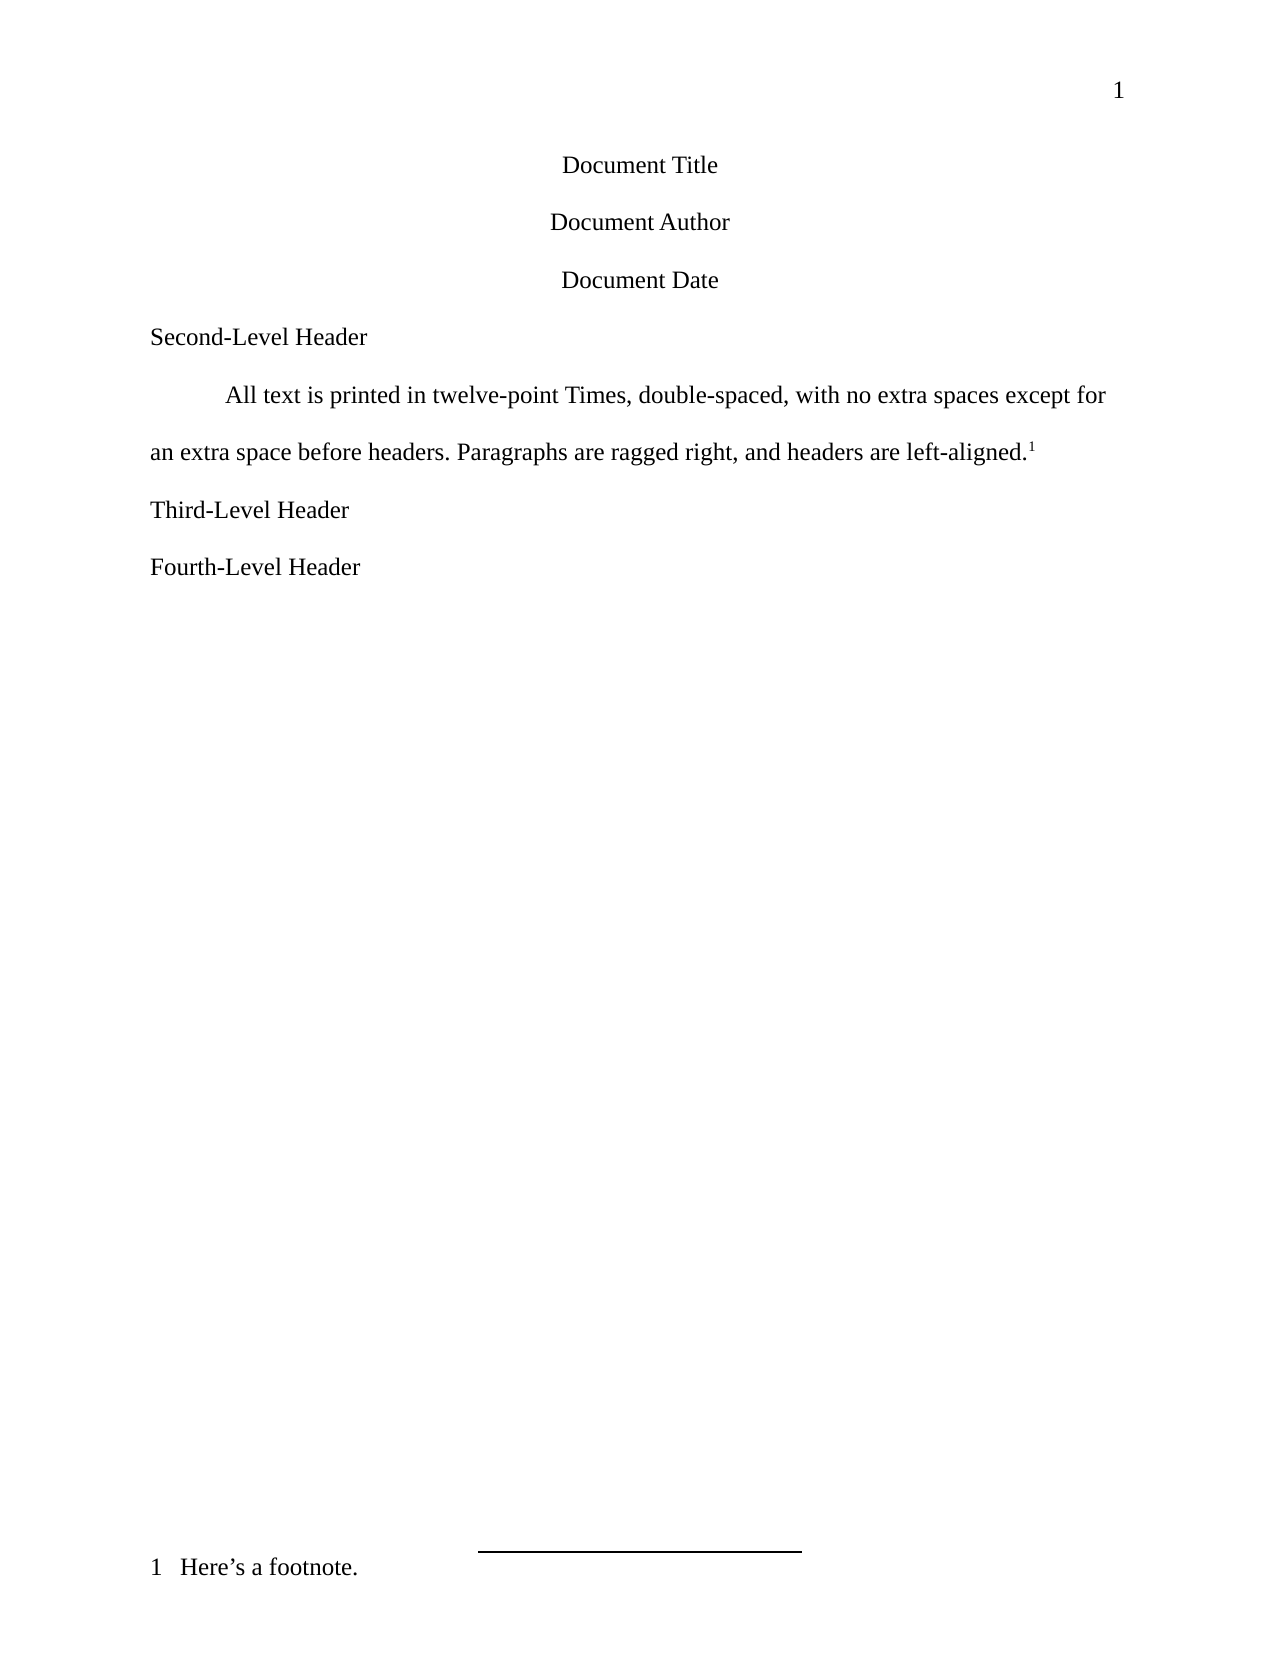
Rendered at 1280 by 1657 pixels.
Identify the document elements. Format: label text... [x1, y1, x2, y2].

text Document Date [150, 265, 1130, 294]
text All text is printed in twelve-point Times, double-spaced, with no extra spaces except for an extra space before headers. Paragraphs are ragged right, and headers are left-aligned. [150, 380, 1130, 466]
subtitle Second-Level Header [150, 322, 1130, 351]
subtitle Third-Level Header [150, 495, 1130, 524]
text Document Author [150, 207, 1130, 236]
text Here’s a footnote. [150, 1552, 1130, 1581]
title Document Title [150, 150, 1130, 179]
subtitle Fourth-Level Header [150, 552, 1130, 581]
